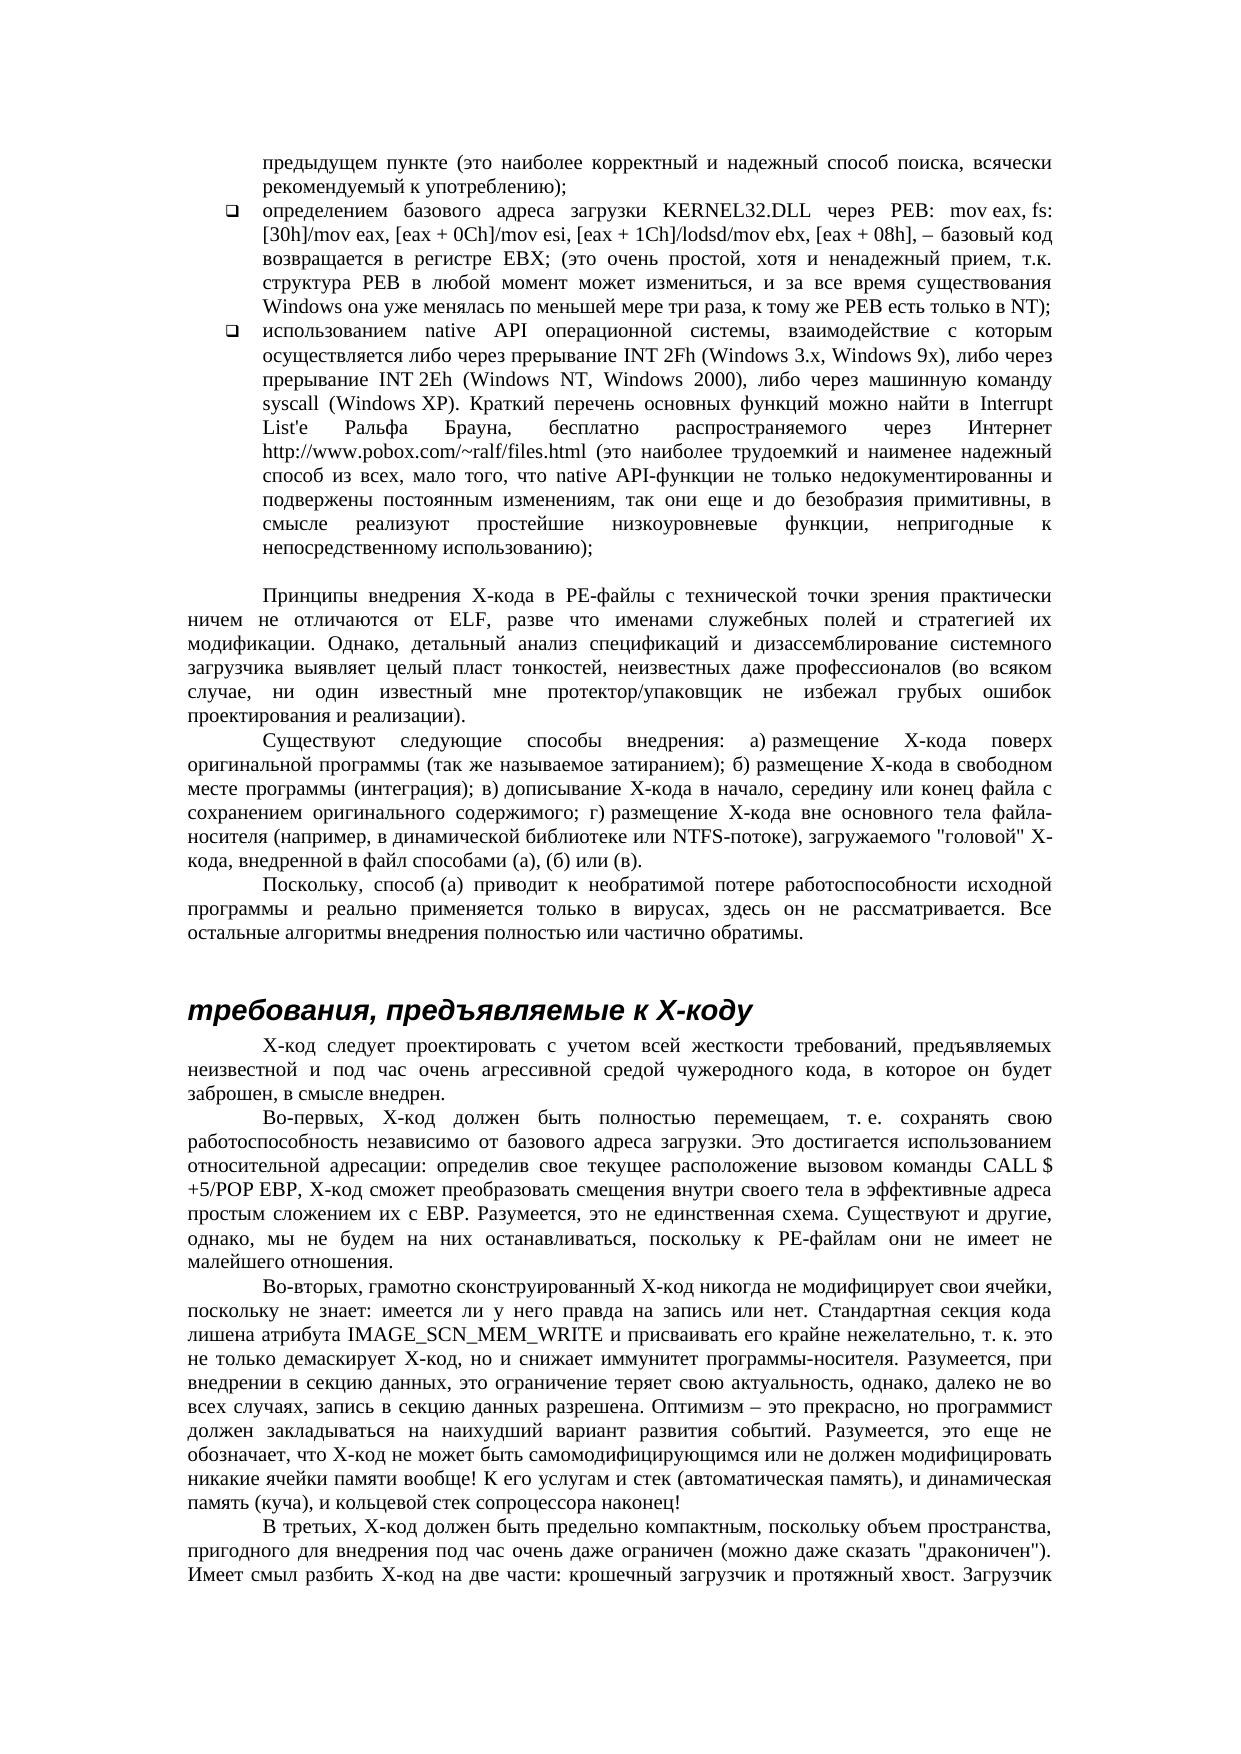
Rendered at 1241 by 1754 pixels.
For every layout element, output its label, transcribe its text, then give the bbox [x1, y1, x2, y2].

text Во-первых, X-код должен быть полностью перемещаем, т. е. сохранять свою работоспособность независимо от базового адреса загрузки. Это достигается использованием относительной адресации: определив свое текущее расположение вызовом команды CALL $+5/POP EBP, X-код сможет преобразовать смещения внутри своего тела в эффективные адреса простым сложением их с EBP. Разумеется, это не единственная схема. Существуют и другие, однако, мы не будем на них останавливаться, поскольку к PE-файлам они не имеет не малейшего отношения. [187, 1105, 1053, 1273]
text В третьих, X-код должен быть предельно компактным, поскольку объем пространства, пригодного для внедрения под час очень даже ограничен (можно даже сказать "драконичен"). Имеет смыл разбить X-код на две части: крошечный загрузчик и протяжный хвост. Загрузчик [187, 1514, 1053, 1586]
list использованием native API операционной системы, взаимодействие с которым осуществляется либо через прерывание INT 2Fh (Windows 3.x, Windows 9x), либо через прерывание INT 2Eh (Windows NT, Windows 2000), либо через машинную команду syscall (Windows XP). Краткий перечень основных функций можно найти в Interrupt List'e Ральфа Брауна, бесплатно распространяемого через Интернет http://www.pobox.com/~ralf/files.html (это наиболее трудоемкий и наименее надежный способ из всех, мало того, что native API-функции не только недокументированны и подвержены постоянным изменениям, так они еще и до безобразия примитивны, в смысле реализуют простейшие низкоуровневые функции, непригодные к непосредственному использованию); [225, 318, 1053, 559]
text Во-вторых, грамотно сконструированный X-код никогда не модифицирует свои ячейки, поскольку не знает: имеется ли у него правда на запись или нет. Стандартная секция кода лишена атрибута IMAGE_SCN_MEM_WRITE и присваивать его крайне нежелательно, т. к. это не только демаскирует X-код, но и снижает иммунитет программы-носителя. Разумеется, при внедрении в секцию данных, это ограничение теряет свою актуальность, однако, далеко не во всех случаях, запись в секцию данных разрешена. Оптимизм – это прекрасно, но программист должен закладываться на наихудший вариант развития событий. Разумеется, это еще не обозначает, что X-код не может быть самомодифицирующимся или не должен модифицировать никакие ячейки памяти вообще! К его услугам и стек (автоматическая память), и динамическая память (куча), и кольцевой стек сопроцессора наконец! [187, 1273, 1053, 1514]
text Поскольку, способ (а) приводит к необратимой потере работоспособности исходной программы и реально применяется только в вирусах, здесь он не рассматривается. Все остальные алгоритмы внедрения полностью или частично обратимы. [187, 872, 1053, 944]
text X-код следует проектировать с учетом всей жесткости требований, предъявляемых неизвестной и под час очень агрессивной средой чужеродного кода, в которое он будет заброшен, в смысле внедрен. [187, 1033, 1053, 1105]
text Существуют следующие способы внедрения: а) размещение X-кода поверх оригинальной программы (так же называемое затиранием); б) размещение X-кода в свободном месте программы (интеграция); в) дописывание X-кода в начало, середину или конец файла с сохранением оригинального содержимого; г) размещение X-кода вне основного тела файла-носителя (например, в динамической библиотеке или NTFS-потоке), загружаемого "головой" X-кода, внедренной в файл способами (а), (б) или (в). [187, 727, 1053, 872]
subtitle требования, предъявляемые к X-коду [187, 993, 1053, 1027]
text Принципы внедрения X-кода в PE-файлы с технической точки зрения практически ничем не отличаются от ELF, разве что именами служебных полей и стратегией их модификации. Однако, детальный анализ спецификаций и дизассемблирование системного загрузчика выявляет целый пласт тонкостей, неизвестных даже профессионалов (во всяком случае, ни один известный мне протектор/упаковщик не избежал грубых ошибок проектирования и реализации). [187, 583, 1053, 727]
list предыдущем пункте (это наиболее корректный и надежный способ поиска, всячески рекомендуемый к употреблению); [225, 150, 1053, 198]
list определением базового адреса загрузки KERNEL32.DLL через PEB: mov eax, fs:[30h]/mov eax, [eax + 0Ch]/mov esi, [eax + 1Ch]/lodsd/mov ebx, [eax + 08h], – базовый код возвращается в регистре EBX; (это очень простой, хотя и ненадежный прием, т.к. структура PEB в любой момент может измениться, и за все время существования Windows она уже менялась по меньшей мере три раза, к тому же PEB есть только в NT); [225, 198, 1053, 318]
